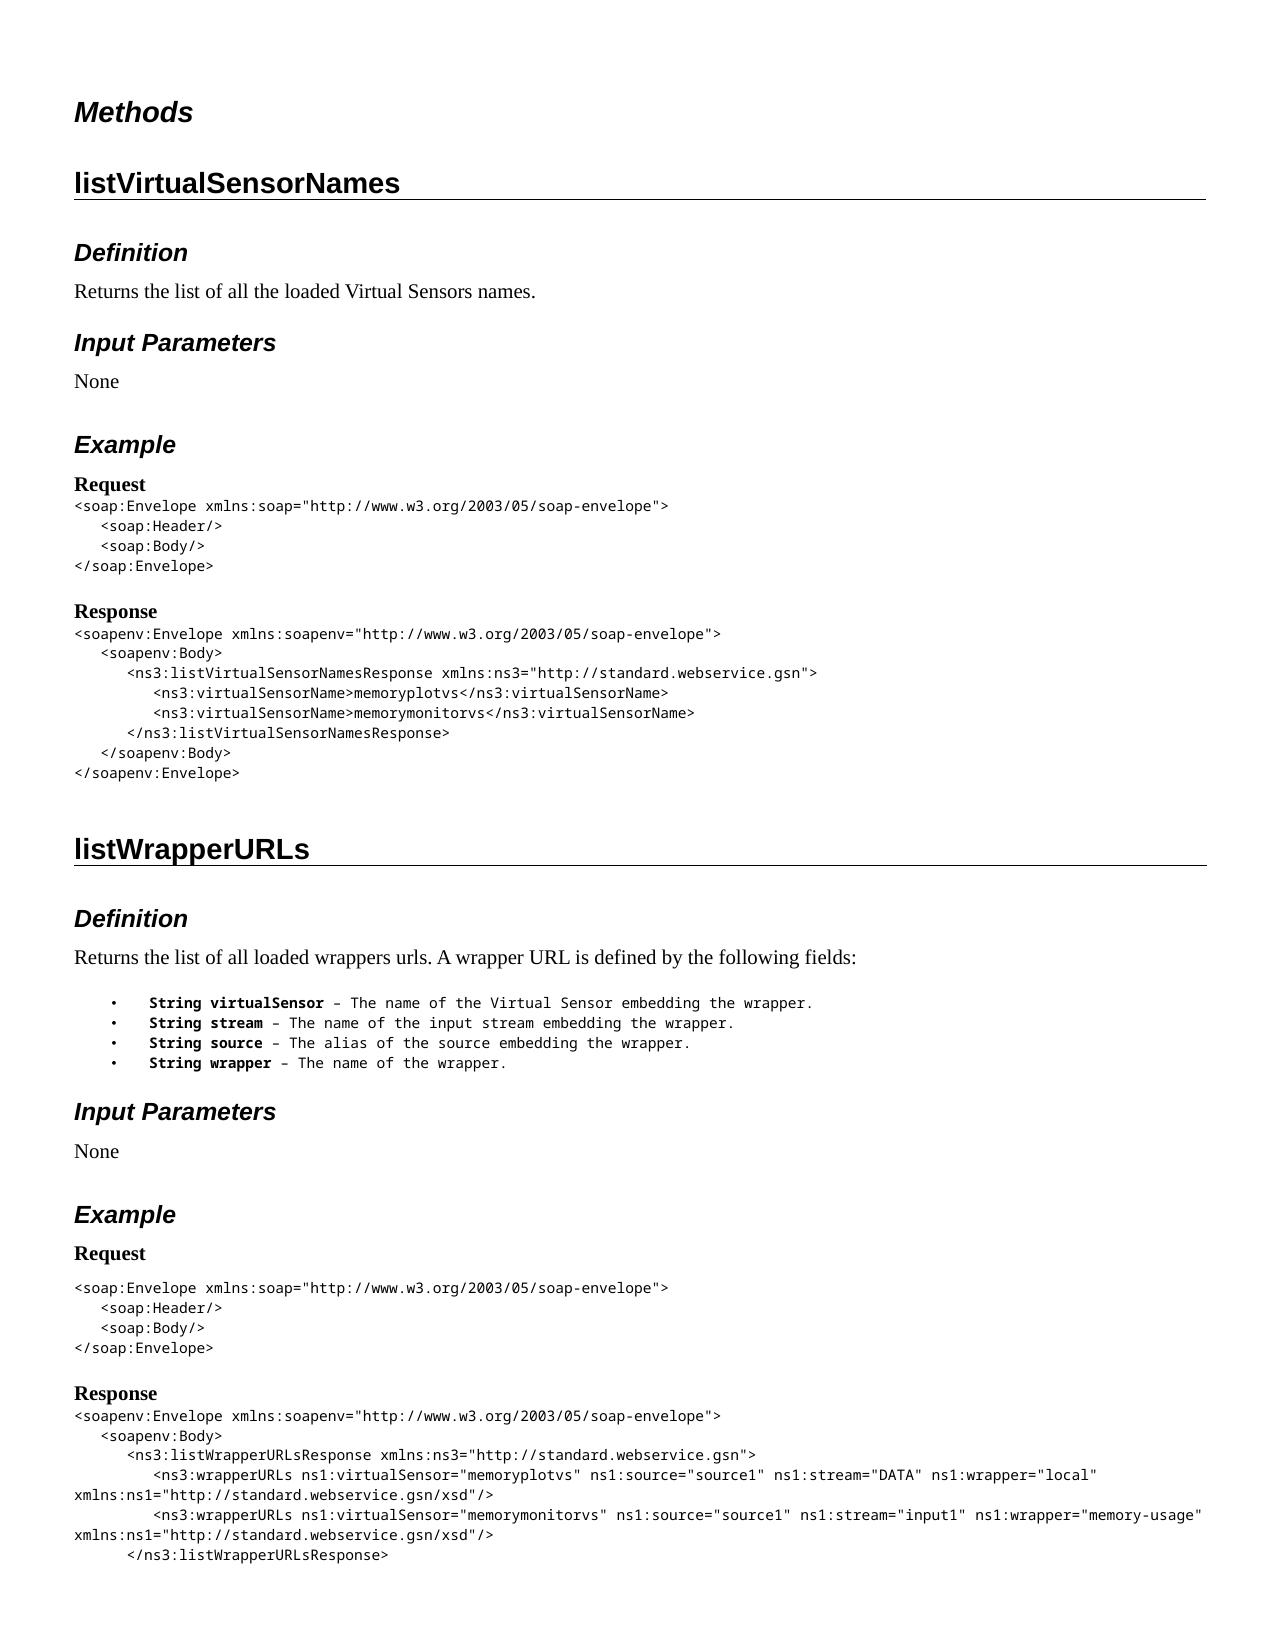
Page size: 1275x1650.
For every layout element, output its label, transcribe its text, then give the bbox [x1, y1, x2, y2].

text Returns the list of all loaded wrappers urls. A wrapper URL is defined by the following fields: [74, 945, 1207, 969]
text <soapenv:Body> [74, 643, 1207, 663]
subtitle Methods [74, 95, 1207, 128]
text </ns3:listWrapperURLsResponse> [74, 1545, 1207, 1564]
text Response [74, 599, 1207, 623]
text <soap:Body/> [74, 536, 1207, 555]
text None [74, 369, 1207, 393]
subtitle Definition [74, 904, 1207, 932]
subtitle Input Parameters [74, 1097, 1207, 1126]
text None [74, 1138, 1207, 1163]
subtitle Input Parameters [74, 328, 1207, 357]
subtitle listWrapperURLs [74, 832, 1207, 865]
text <ns3:virtualSensorName>memoryplotvs</ns3:virtualSensorName> [74, 683, 1207, 703]
list String virtualSensor – The name of the Virtual Sensor embedding the wrapper. [111, 993, 1207, 1013]
text <ns3:wrapperURLs ns1:virtualSensor="memoryplotvs" ns1:source="source1" ns1:stream="DATA" ns1:wrapper="local" xmlns:ns1="http://standard.webservice.gsn/xsd"/> [74, 1465, 1207, 1505]
text Request [74, 472, 1207, 496]
subtitle Example [74, 1200, 1207, 1229]
subtitle listVirtualSensorNames [74, 166, 1206, 199]
subtitle Definition [74, 238, 1207, 266]
text Returns the list of all the loaded Virtual Sensors names. [74, 279, 1207, 303]
text </soapenv:Body> [74, 743, 1207, 763]
subtitle Example [74, 431, 1207, 459]
text </soap:Envelope> [74, 555, 1207, 575]
text <soap:Envelope xmlns:soap="http://www.w3.org/2003/05/soap-envelope"> [74, 1278, 1207, 1298]
text <ns3:listWrapperURLsResponse xmlns:ns3="http://standard.webservice.gsn"> [74, 1445, 1207, 1465]
text <soapenv:Body> [74, 1425, 1207, 1445]
text <soap:Envelope xmlns:soap="http://www.w3.org/2003/05/soap-envelope"> [74, 496, 1207, 516]
text <soap:Header/> [74, 1298, 1207, 1317]
list String source – The alias of the source embedding the wrapper. [111, 1033, 1207, 1053]
text <ns3:virtualSensorName>memorymonitorvs</ns3:virtualSensorName> [74, 703, 1207, 723]
text Request [74, 1241, 1207, 1265]
text <ns3:wrapperURLs ns1:virtualSensor="memorymonitorvs" ns1:source="source1" ns1:stream="input1" ns1:wrapper="memory-usage" xmlns:ns1="http://standard.webservice.gsn/xsd"/> [74, 1505, 1207, 1545]
text </ns3:listVirtualSensorNamesResponse> [74, 723, 1207, 743]
text <ns3:listVirtualSensorNamesResponse xmlns:ns3="http://standard.webservice.gsn"> [74, 663, 1207, 683]
text <soapenv:Envelope xmlns:soapenv="http://www.w3.org/2003/05/soap-envelope"> [74, 1405, 1207, 1425]
text </soapenv:Envelope> [74, 763, 1207, 783]
list String stream – The name of the input stream embedding the wrapper. [111, 1013, 1207, 1033]
text <soapenv:Envelope xmlns:soapenv="http://www.w3.org/2003/05/soap-envelope"> [74, 623, 1207, 643]
text </soap:Envelope> [74, 1337, 1207, 1357]
list String wrapper – The name of the wrapper. [111, 1053, 1207, 1072]
text <soap:Header/> [74, 516, 1207, 536]
text Response [74, 1381, 1207, 1405]
text <soap:Body/> [74, 1317, 1207, 1337]
